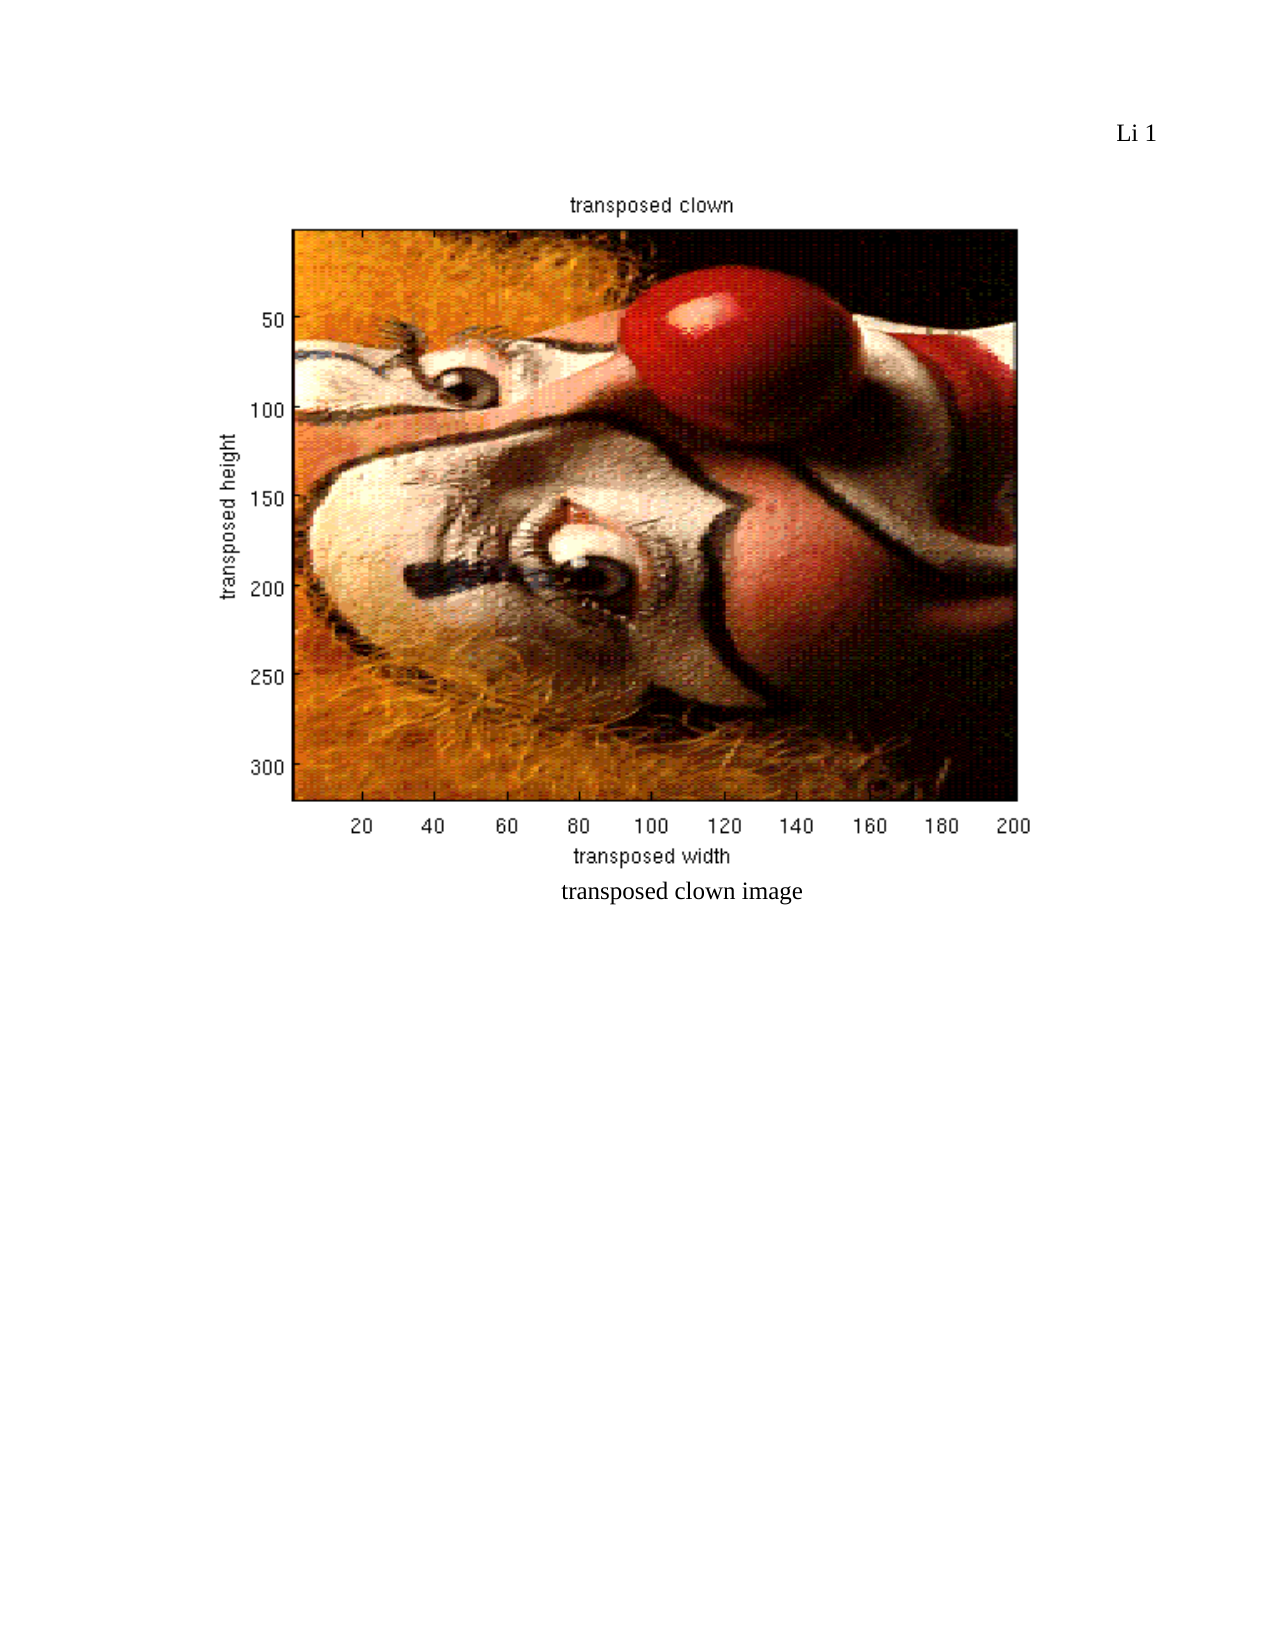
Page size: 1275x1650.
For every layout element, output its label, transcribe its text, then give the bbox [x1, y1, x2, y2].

text transposed clown image [118, 176, 1157, 905]
picture [170, 176, 1105, 877]
